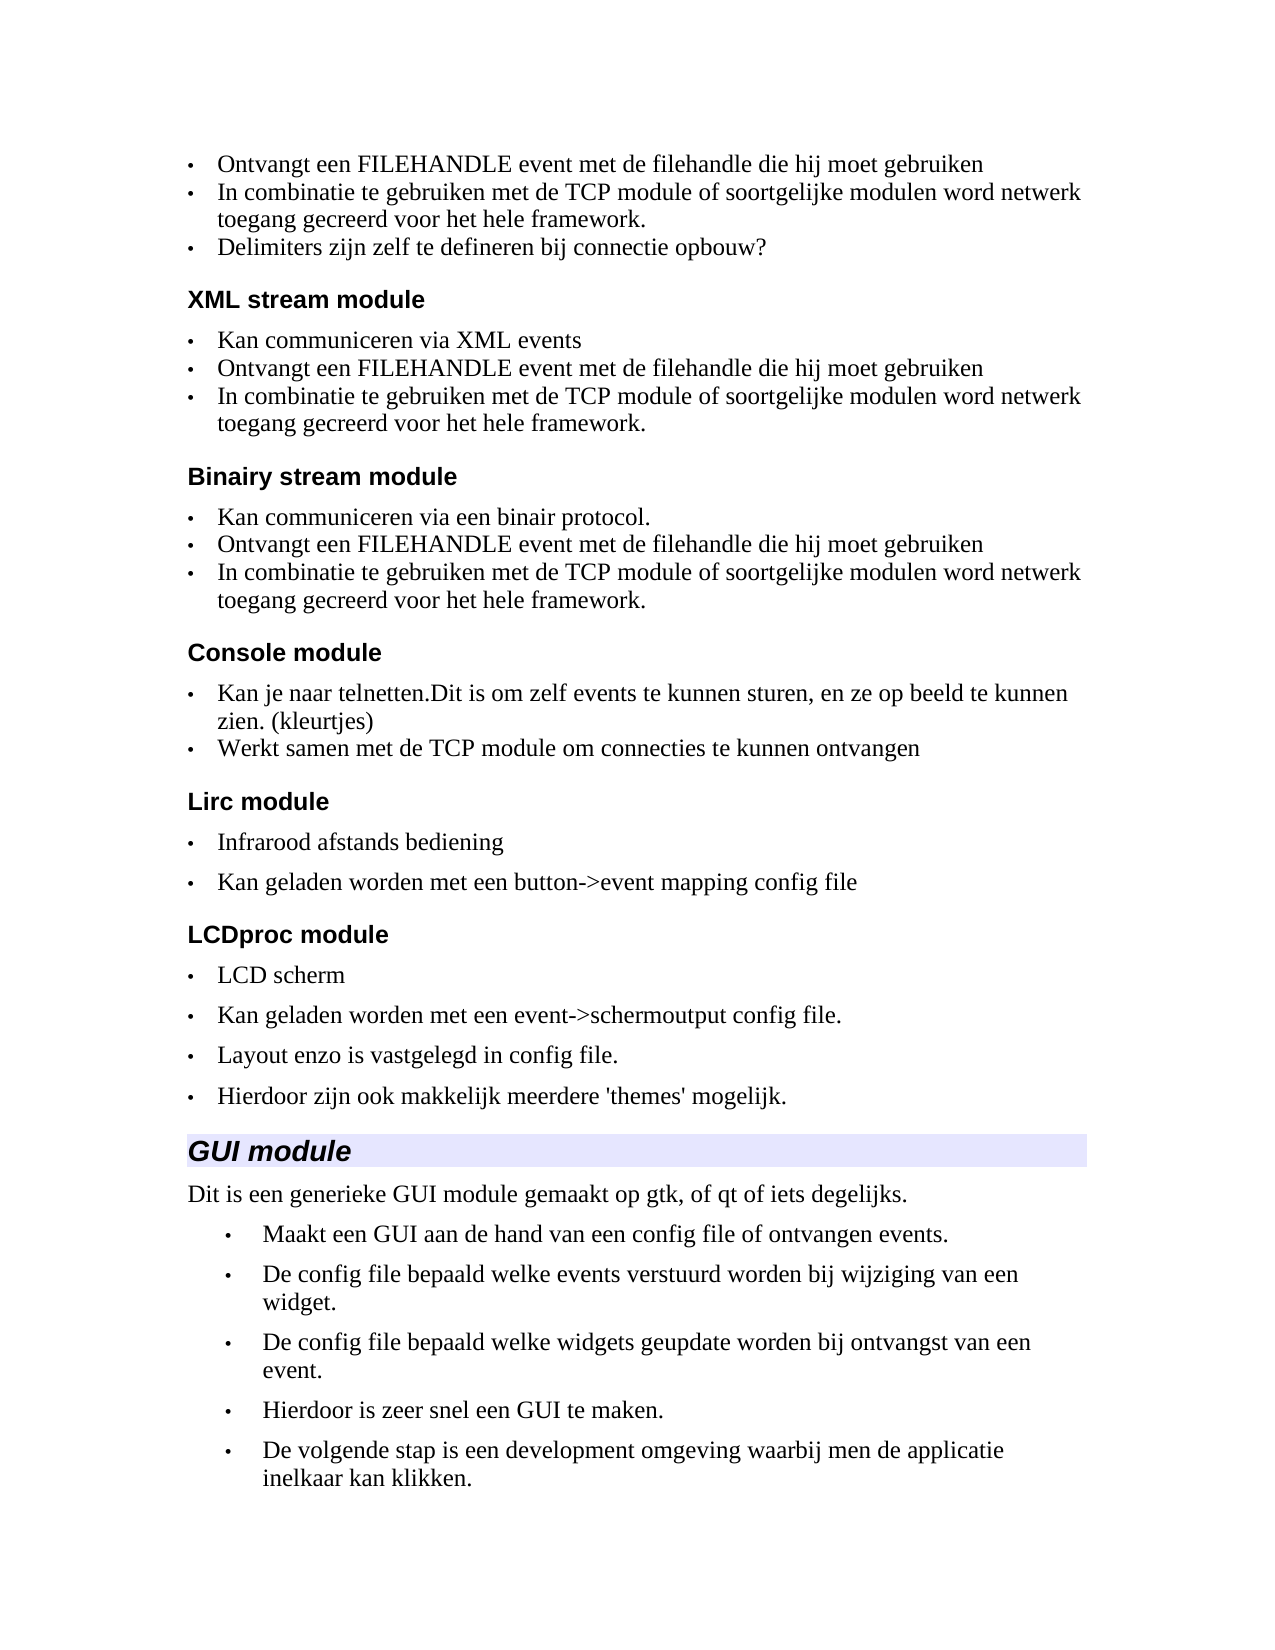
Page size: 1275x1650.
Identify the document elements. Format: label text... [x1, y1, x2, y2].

subtitle Binairy stream module [187, 462, 1087, 490]
subtitle Lirc module [187, 787, 1087, 815]
subtitle Console module [187, 638, 1087, 667]
list In combinatie te gebruiken met de TCP module of soortgelijke modulen word netwerk toegang gecreerd voor het hele framework. [187, 558, 1087, 613]
list In combinatie te gebruiken met de TCP module of soortgelijke modulen word netwerk toegang gecreerd voor het hele framework. [187, 178, 1087, 233]
list LCD scherm [187, 961, 1087, 989]
list Kan je naar telnetten.Dit is om zelf events te kunnen sturen, en ze op beeld te kunnen zien. (kleurtjes) [187, 679, 1087, 734]
list Ontvangt een FILEHANDLE event met de filehandle die hij moet gebruiken [187, 530, 1087, 558]
subtitle GUI module [187, 1134, 1087, 1167]
list Delimiters zijn zelf te defineren bij connectie opbouw? [187, 233, 1087, 261]
list Layout enzo is vastgelegd in config file. [187, 1042, 1087, 1069]
list De volgende stap is een development omgeving waarbij men de applicatie inelkaar kan klikken. [225, 1436, 1087, 1492]
subtitle XML stream module [187, 286, 1087, 314]
list Kan geladen worden met een event->schermoutput config file. [187, 1001, 1087, 1029]
list Infrarood afstands bediening [187, 828, 1087, 855]
text Dit is een generieke GUI module gemaakt op gtk, of qt of iets degelijks. [187, 1180, 1087, 1207]
list Hierdoor is zeer snel een GUI te maken. [225, 1396, 1087, 1424]
list De config file bepaald welke events verstuurd worden bij wijziging van een widget. [225, 1260, 1087, 1316]
subtitle LCDproc module [187, 921, 1087, 949]
list Ontvangt een FILEHANDLE event met de filehandle die hij moet gebruiken [187, 354, 1087, 382]
list Werkt samen met de TCP module om connecties te kunnen ontvangen [187, 734, 1087, 762]
list De config file bepaald welke widgets geupdate worden bij ontvangst van een event. [225, 1328, 1087, 1383]
list Hierdoor zijn ook makkelijk meerdere 'themes' mogelijk. [187, 1082, 1087, 1109]
list Kan communiceren via XML events [187, 326, 1087, 354]
list Maakt een GUI aan de hand van een config file of ontvangen events. [225, 1220, 1087, 1248]
list Kan geladen worden met een button->event mapping config file [187, 868, 1087, 896]
list In combinatie te gebruiken met de TCP module of soortgelijke modulen word netwerk toegang gecreerd voor het hele framework. [187, 382, 1087, 437]
list Ontvangt een FILEHANDLE event met de filehandle die hij moet gebruiken [187, 150, 1087, 178]
list Kan communiceren via een binair protocol. [187, 503, 1087, 530]
